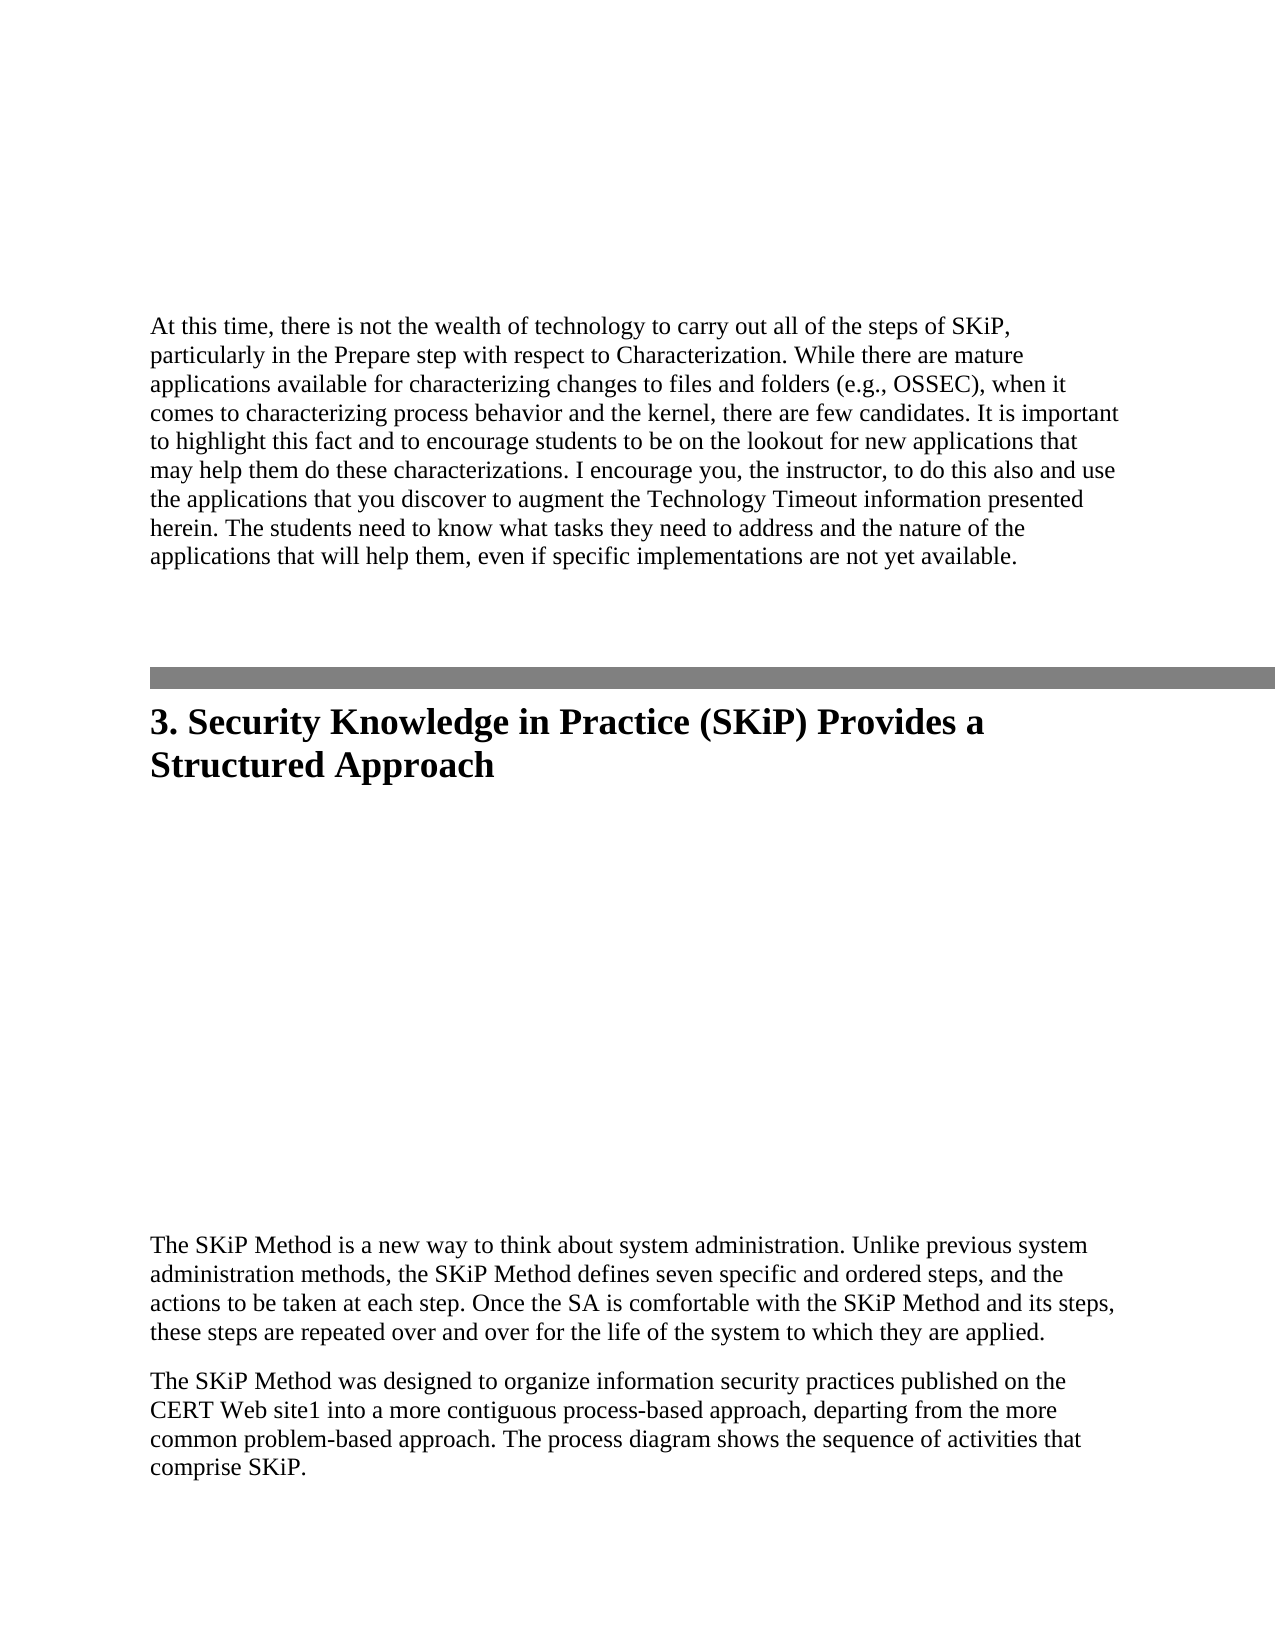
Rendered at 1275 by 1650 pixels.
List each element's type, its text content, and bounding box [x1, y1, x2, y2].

text The SKiP Method is a new way to think about system administration. Unlike previous system administration methods, the SKiP Method defines seven specific and ordered steps, and the actions to be taken at each step. Once the SA is comfortable with the SKiP Method and its steps, these steps are repeated over and over for the life of the system to which they are applied. [150, 1230, 1125, 1345]
text At this time, there is not the wealth of technology to carry out all of the steps of SKiP, particularly in the Prepare step with respect to Characterization. While there are mature applications available for characterizing changes to files and folders (e.g., OSSEC), when it comes to characterizing process behavior and the kernel, there are few candidates. It is important to highlight this fact and to encourage students to be on the lookout for new applications that may help them do these characterizations. I encourage you, the instructor, to do this also and use the applications that you discover to augment the Technology Timeout information presented herein. The students need to know what tasks they need to address and the nature of the applications that will help them, even if specific implementations are not yet available. [150, 311, 1125, 570]
subtitle 3. Security Knowledge in Practice (SKiP) Provides a Structured Approach [150, 699, 1125, 786]
text The SKiP Method was designed to organize information security practices published on the CERT Web site1 into a more contiguous process-based approach, departing from the more common problem-based approach. The process diagram shows the sequence of activities that comprise SKiP. [150, 1366, 1125, 1481]
